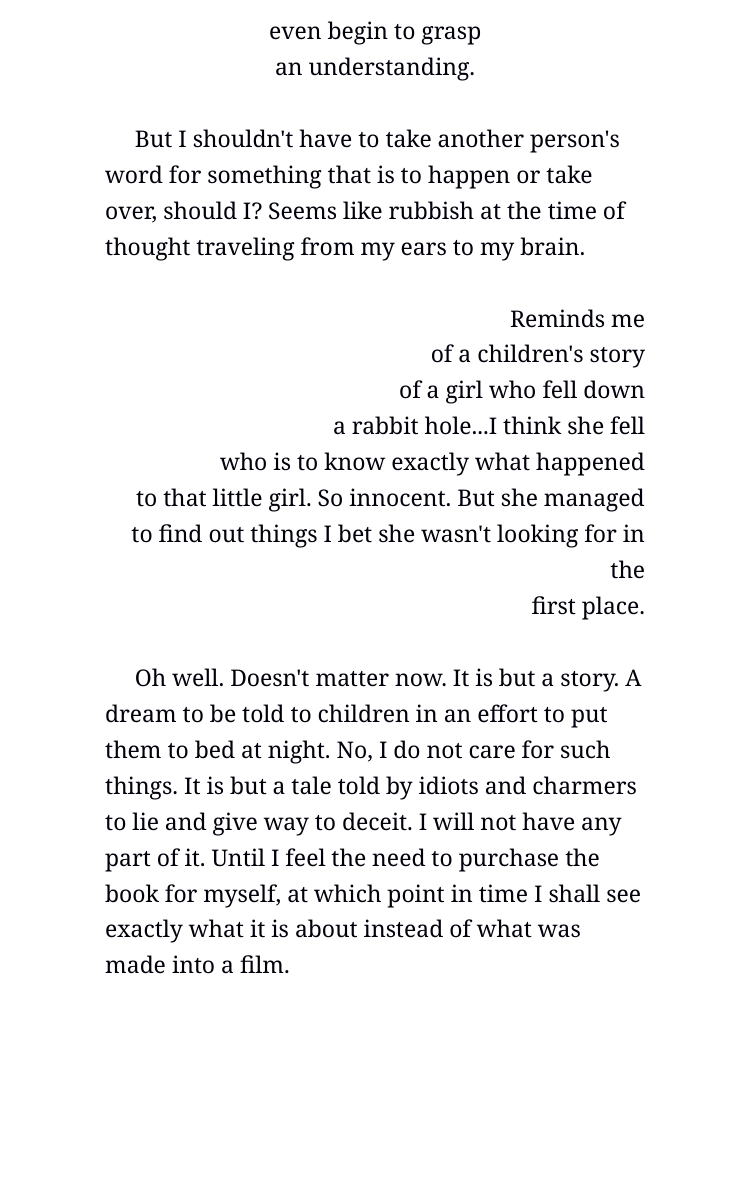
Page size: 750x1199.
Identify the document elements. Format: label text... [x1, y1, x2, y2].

text Oh well. Doesn't matter now. It is but a story. A dream to be told to children in an effort to put them to bed at night. No, I do not care for such things. It is but a tale told by idiots and charmers to lie and give way to deceit. I will not have any part of it. Until I feel the need to purchase the book for myself, at which point in time I shall see exactly what it is about instead of what was made into a film. [105, 662, 645, 981]
text But I shouldn't have to take another person's word for something that is to happen or take over, should I? Seems like rubbish at the time of thought traveling from my ears to my brain. [105, 123, 645, 262]
text to find out things I bet she wasn't looking for in the [105, 518, 645, 585]
text of a children's story [105, 338, 645, 370]
text to that little girl. So innocent. But she managed [105, 482, 645, 513]
text an understanding. [105, 51, 645, 82]
text Reminds me [105, 302, 645, 334]
text a rabbit hole...I think she fell [105, 410, 645, 442]
text first place. [105, 590, 645, 621]
text even begin to grasp [105, 15, 645, 46]
text of a girl who fell down [105, 374, 645, 406]
text who is to know exactly what happened [105, 446, 645, 477]
